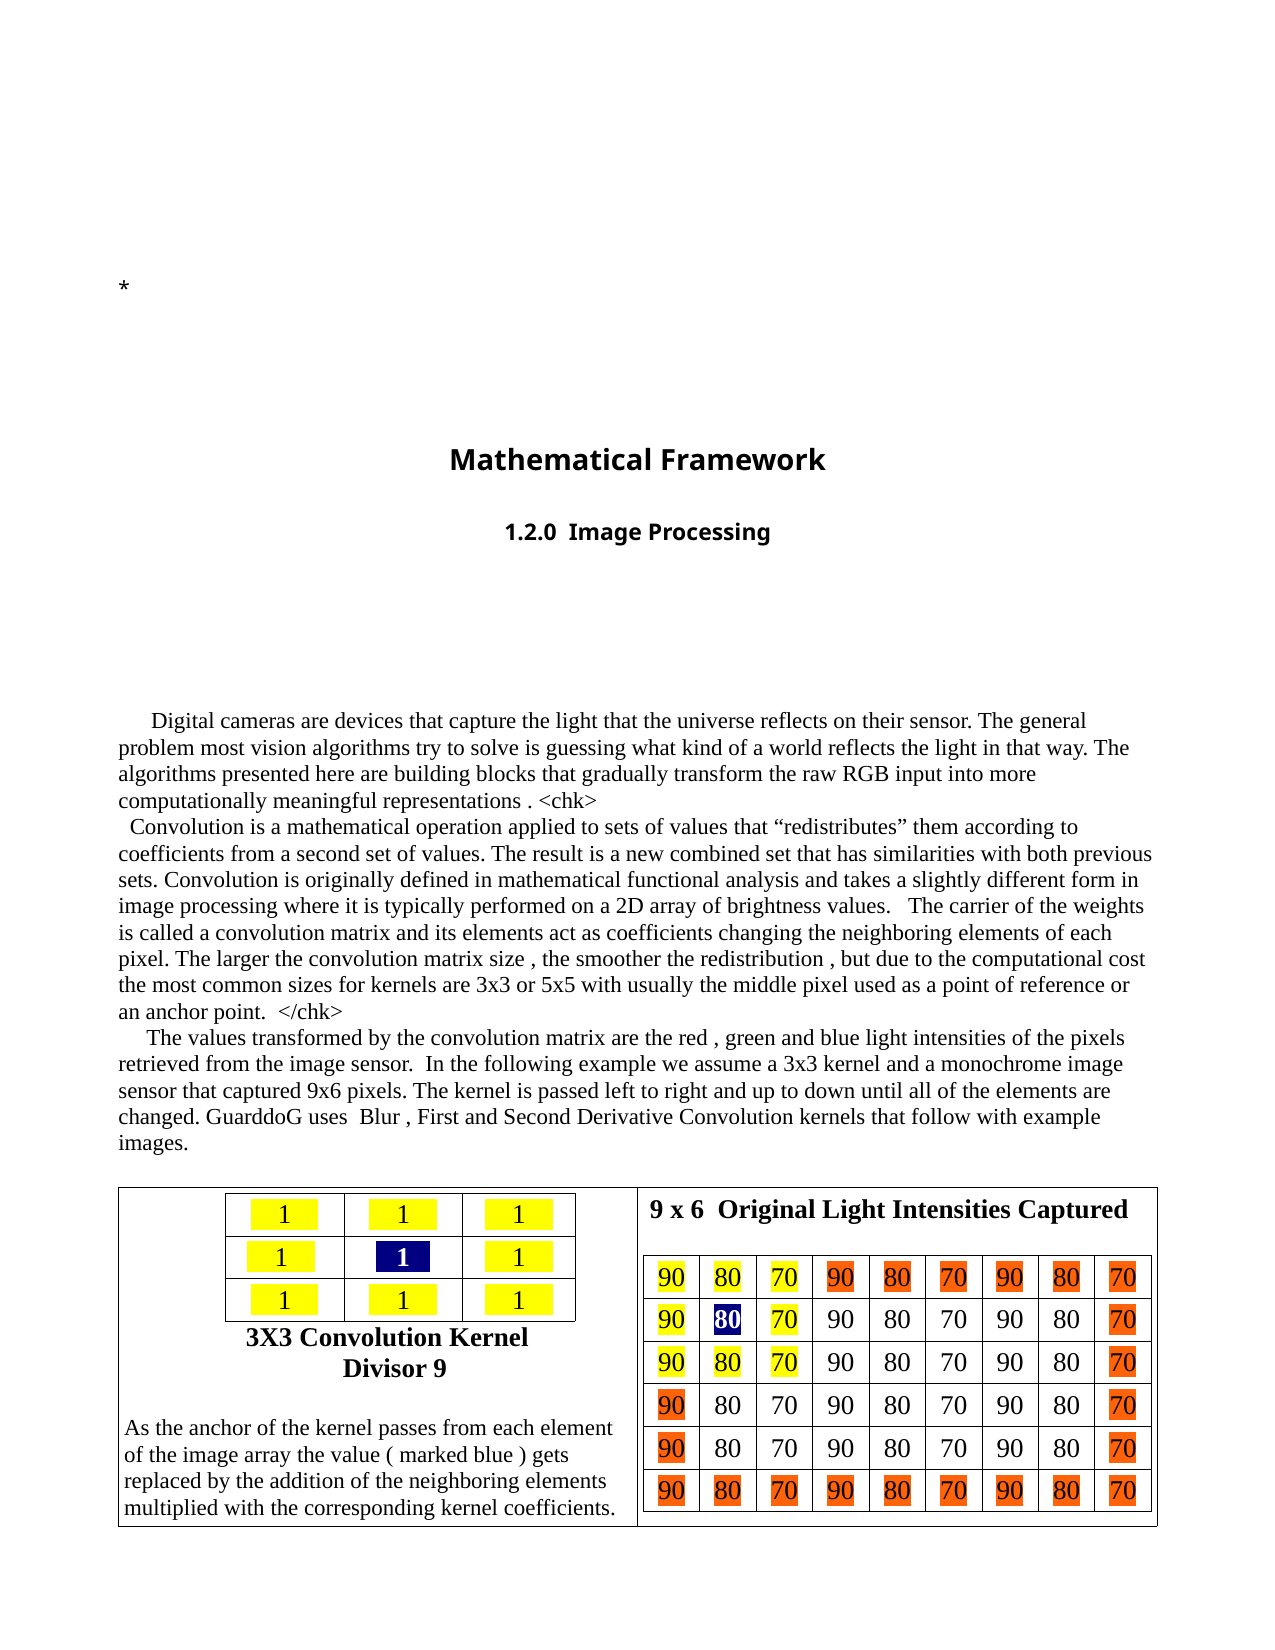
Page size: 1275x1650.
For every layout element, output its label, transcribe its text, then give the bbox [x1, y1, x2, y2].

table_cell 70 [1095, 1299, 1151, 1341]
table_header 80 [870, 1256, 925, 1298]
table_cell 1 [226, 1237, 344, 1278]
table_cell 90 [644, 1470, 699, 1511]
table_cell 80 [700, 1299, 756, 1341]
table_cell 70 [757, 1470, 812, 1511]
table_cell 80 [870, 1299, 925, 1341]
table_cell 70 [757, 1342, 812, 1383]
table_cell 70 [926, 1299, 982, 1341]
table_cell 90 [983, 1299, 1038, 1341]
table_cell 70 [1095, 1384, 1151, 1426]
table_cell 70 [926, 1384, 982, 1426]
table_cell 90 [644, 1342, 699, 1383]
table_cell 80 [1039, 1299, 1094, 1341]
table_cell 90 [983, 1342, 1038, 1383]
table_header 80 [1039, 1256, 1094, 1298]
table_header 9 x 6 Original Light Intensities Captured [638, 1188, 1157, 1526]
table_cell 90 [813, 1427, 869, 1469]
table_cell 90 [983, 1427, 1038, 1469]
table_cell 90 [813, 1299, 869, 1341]
table_header 80 [700, 1256, 756, 1298]
table_header 1 [345, 1194, 462, 1236]
table_cell 70 [926, 1427, 982, 1469]
table_cell 80 [1039, 1342, 1094, 1383]
table_header 70 [926, 1256, 982, 1298]
table_cell 70 [926, 1470, 982, 1511]
table_cell 90 [983, 1384, 1038, 1426]
table_cell 90 [644, 1427, 699, 1469]
table_cell 1 [345, 1237, 462, 1278]
table_cell 90 [813, 1384, 869, 1426]
table_cell 90 [983, 1470, 1038, 1511]
table_cell 70 [1095, 1470, 1151, 1511]
table_cell 70 [1095, 1342, 1151, 1383]
table_cell 1 [345, 1279, 462, 1321]
table_cell 80 [1039, 1470, 1094, 1511]
table_cell 70 [926, 1342, 982, 1383]
table_cell 1 [463, 1237, 575, 1278]
table_cell 80 [700, 1470, 756, 1511]
table_cell 90 [813, 1342, 869, 1383]
text Convolution is a mathematical operation applied to sets of values that “redistributes” them according to coefficients from a second set of values. The result is a new combined set that has similarities with both previous sets. Convolution is originally defined in mathematical functional analysis and takes a slightly different form in image processing where it is typically performed on a 2D array of brightness values. The carrier of the weights is called a convolution matrix and its elements act as coefficients changing the neighboring elements of each pixel. The larger the convolution matrix size , the smoother the redistribution , but due to the computational cost the most common sizes for kernels are 3x3 or 5x5 with usually the middle pixel used as a point of reference or an anchor point. </chk> [118, 813, 1157, 1024]
text 1.2.0 Image Processing [118, 516, 1157, 547]
table_cell 80 [870, 1342, 925, 1383]
text * [118, 274, 1157, 303]
table_header 90 [983, 1256, 1038, 1298]
table_cell 70 [757, 1427, 812, 1469]
table_header 1 [226, 1194, 344, 1236]
table_cell 90 [644, 1299, 699, 1341]
table_cell 80 [870, 1427, 925, 1469]
text Digital cameras are devices that capture the light that the universe reflects on their sensor. The general problem most vision algorithms try to solve is guessing what kind of a world reflects the light in that way. The algorithms presented here are building blocks that gradually transform the raw RGB input into more computationally meaningful representations . <chk> [118, 703, 1157, 813]
table_cell 1 [463, 1279, 575, 1321]
text Mathematical Framework [118, 439, 1157, 479]
table_cell 80 [700, 1342, 756, 1383]
table_cell 80 [870, 1470, 925, 1511]
table_cell 80 [700, 1427, 756, 1469]
table_header 1 [463, 1194, 575, 1236]
table_cell 80 [700, 1384, 756, 1426]
table_cell 90 [813, 1470, 869, 1511]
table_cell 80 [1039, 1427, 1094, 1469]
table_header 70 [1095, 1256, 1151, 1298]
table_header 3X3 Convolution Kernel Divisor 9 As the anchor of the kernel passes from each element of the image array the value ( marked blue ) gets replaced by the addition of the neighboring elements multiplied with the corresponding kernel coefficients. The anchor element on the light intensities array will become ( 1x90+1x80 +1x70+1x90+1*80+1*70+ 1x90 + 1x80 + 1x70 ) / 9 which is 80 [119, 1188, 637, 1526]
table_header 70 [757, 1256, 812, 1298]
table_header 90 [813, 1256, 869, 1298]
table_cell 1 [226, 1279, 344, 1321]
table_cell 90 [644, 1384, 699, 1426]
table_cell 80 [1039, 1384, 1094, 1426]
table_cell 70 [757, 1299, 812, 1341]
table_header 90 [644, 1256, 699, 1298]
table_cell 70 [1095, 1427, 1151, 1469]
table_cell 80 [870, 1384, 925, 1426]
table_cell 70 [757, 1384, 812, 1426]
text The values transformed by the convolution matrix are the red , green and blue light intensities of the pixels retrieved from the image sensor. In the following example we assume a 3x3 kernel and a monochrome image sensor that captured 9x6 pixels. The kernel is passed left to right and up to down until all of the elements are changed. GuarddoG uses Blur , First and Second Derivative Convolution kernels that follow with example images. [118, 1024, 1157, 1156]
